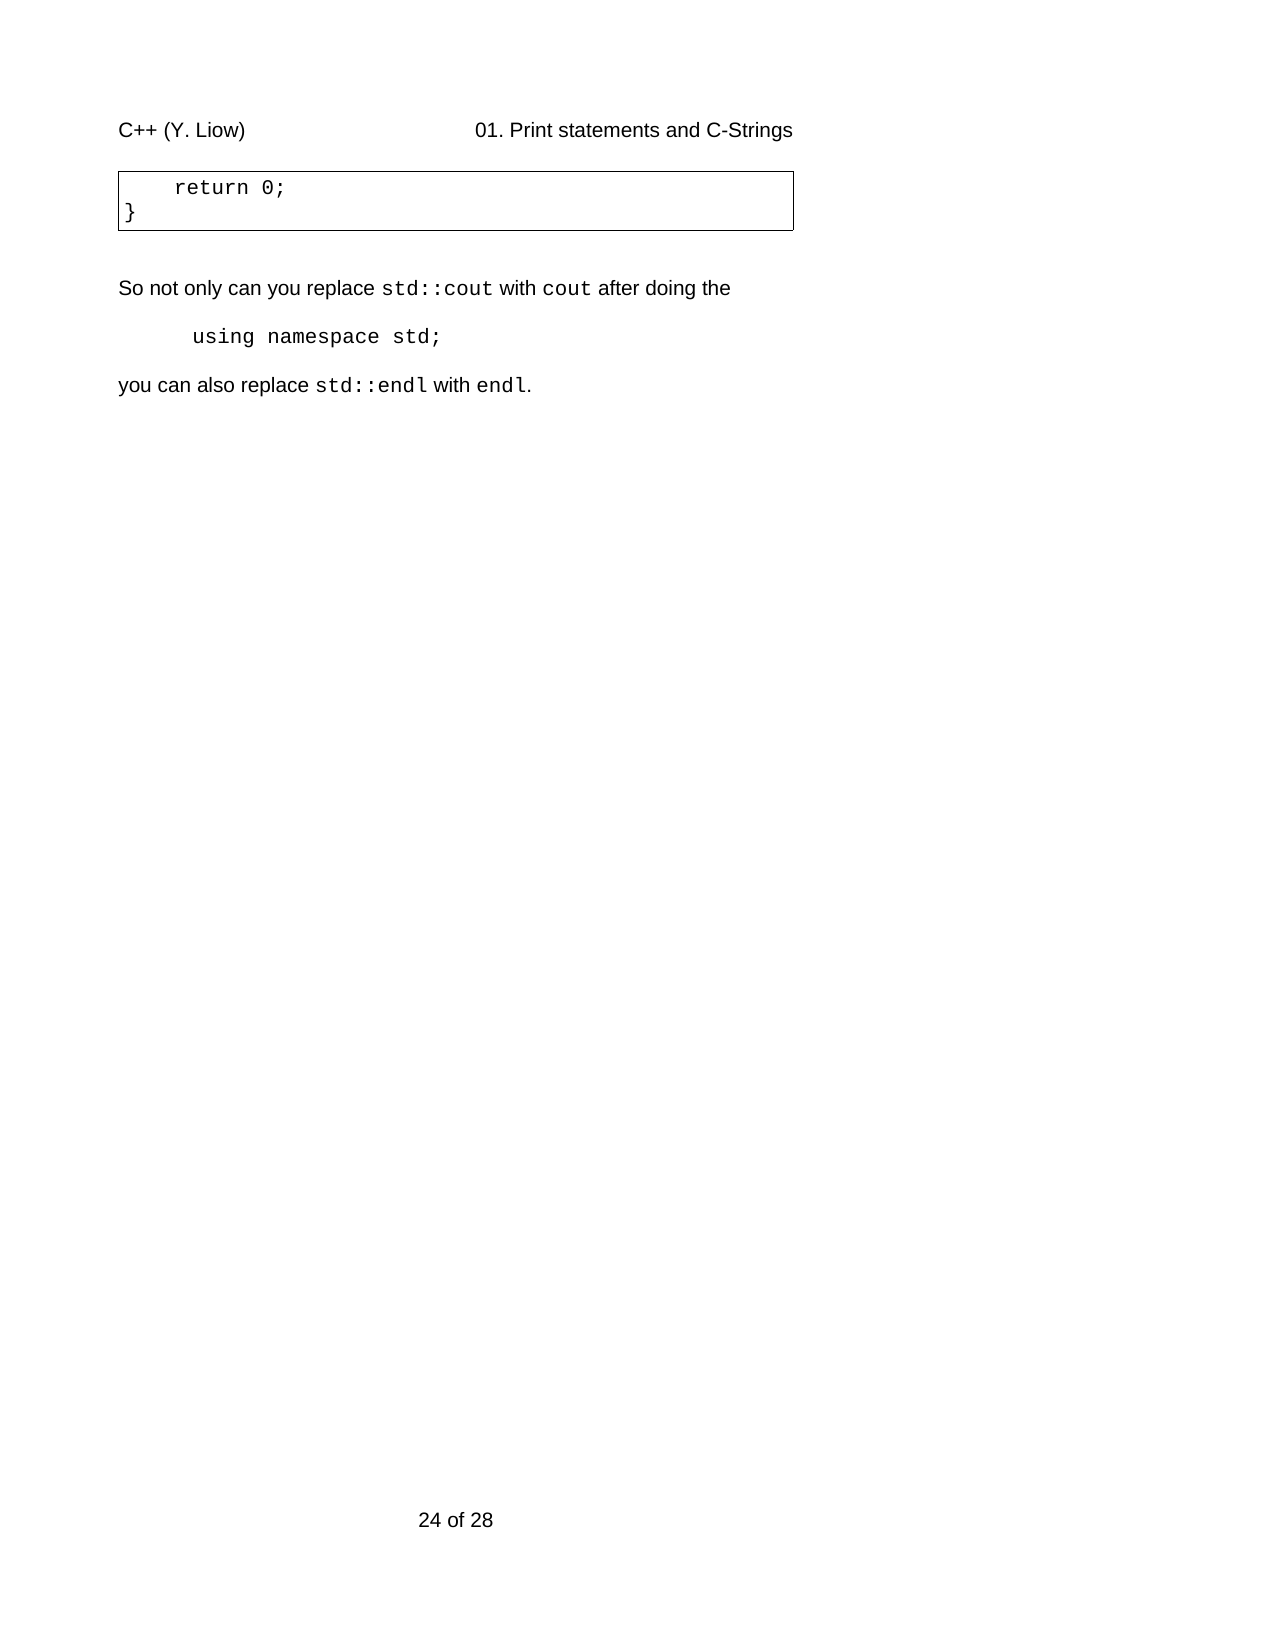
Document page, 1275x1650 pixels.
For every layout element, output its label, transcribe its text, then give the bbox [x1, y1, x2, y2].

text using namespace std; [118, 325, 793, 350]
table_header return 0; } [119, 172, 793, 230]
text So not only can you replace std::cout with cout after doing the [118, 277, 793, 302]
text you can also replace std::endl with endl. [118, 373, 793, 398]
